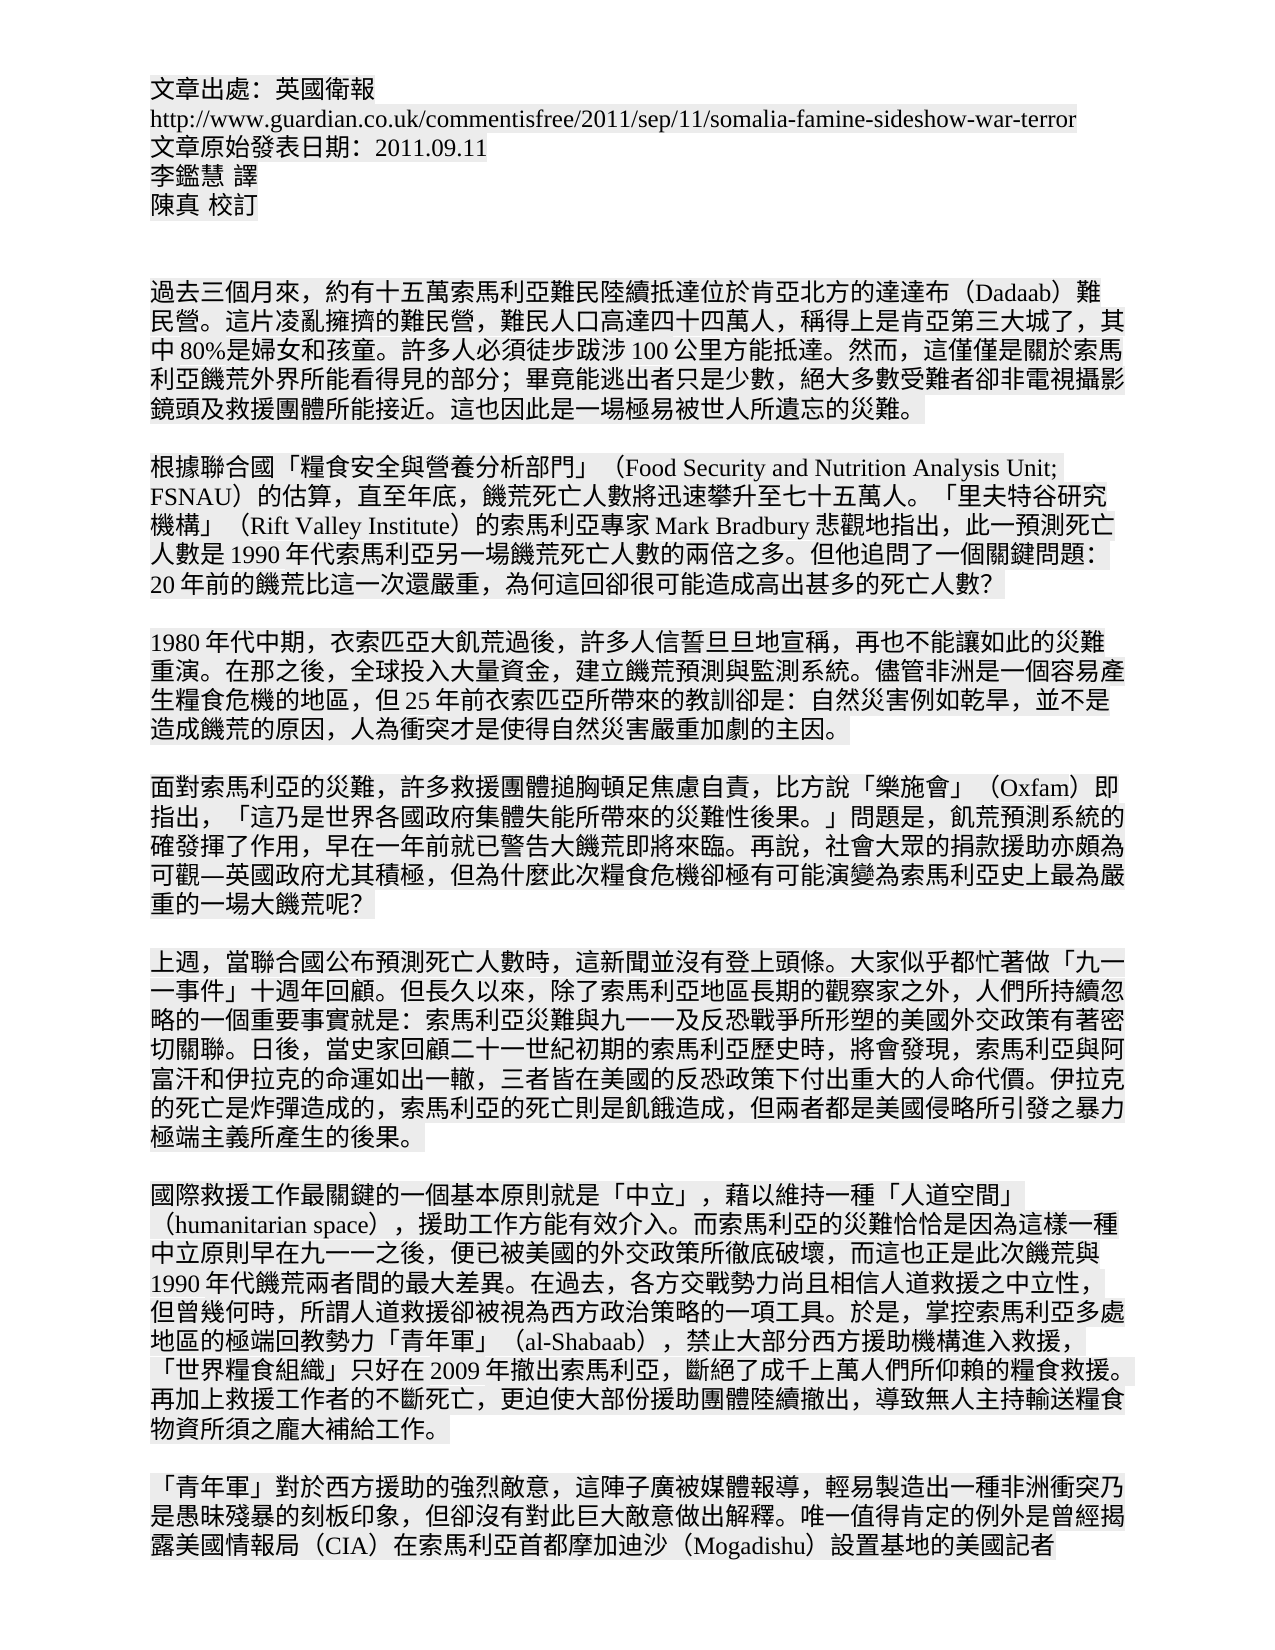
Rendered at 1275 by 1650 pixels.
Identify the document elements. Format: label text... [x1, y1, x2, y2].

text 幾天前就已修改完畢,貼出如下,學姐也會把它貼在首頁. 本想寫給蘋果的文章終究沒有動筆,因為如果你知道 "10000",有時你實在很難做到只寫出適合給溫良恭儉讓的社會大眾所閱讀的 "1". 正如同我深知那個愛台灣的黨的10000,要我溫吞吞故做溫和理性狀地只寫其 1,x它x的我還真是寫不出來. 陳真 ======== 索馬利亞—反恐戰爭中一場代價慘重的餘興演出 Somalia was a sideshow in the war on terror – and is paying a colossal price 作者：Madeleine Bunting 文章出處：英國衛報 http://www.guardian.co.uk/commentisfree/2011/sep/11/somalia-famine-sideshow-war-terror 文章原始發表日期：2011.09.11 李鑑慧 譯 陳真 校訂 過去三個月來，約有十五萬索馬利亞難民陸續抵達位於肯亞北方的達達布（Dadaab）難民營。這片凌亂擁擠的難民營，難民人口高達四十四萬人，稱得上是肯亞第三大城了，其中80%是婦女和孩童。許多人必須徒步跋涉100公里方能抵達。然而，這僅僅是關於索馬利亞饑荒外界所能看得見的部分；畢竟能逃出者只是少數，絕大多數受難者卻非電視攝影鏡頭及救援團體所能接近。這也因此是一場極易被世人所遺忘的災難。 根據聯合國「糧食安全與營養分析部門」（Food Security and Nutrition Analysis Unit; FSNAU）的估算，直至年底，饑荒死亡人數將迅速攀升至七十五萬人。「里夫特谷研究機構」（Rift Valley Institute）的索馬利亞專家Mark Bradbury悲觀地指出，此一預測死亡人數是1990年代索馬利亞另一場饑荒死亡人數的兩倍之多。但他追問了一個關鍵問題：20年前的饑荒比這一次還嚴重，為何這回卻很可能造成高出甚多的死亡人數？ 1980年代中期，衣索匹亞大飢荒過後，許多人信誓旦旦地宣稱，再也不能讓如此的災難重演。在那之後，全球投入大量資金，建立饑荒預測與監測系統。儘管非洲是一個容易產生糧食危機的地區，但25年前衣索匹亞所帶來的教訓卻是：自然災害例如乾旱，並不是造成饑荒的原因，人為衝突才是使得自然災害嚴重加劇的主因。 面對索馬利亞的災難，許多救援團體搥胸頓足焦慮自責，比方說「樂施會」（Oxfam）即指出，「這乃是世界各國政府集體失能所帶來的災難性後果。」問題是，飢荒預測系統的確發揮了作用，早在一年前就已警告大饑荒即將來臨。再說，社會大眾的捐款援助亦頗為可觀—英國政府尤其積極，但為什麼此次糧食危機卻極有可能演變為索馬利亞史上最為嚴重的一場大饑荒呢？ 上週，當聯合國公布預測死亡人數時，這新聞並沒有登上頭條。大家似乎都忙著做「九一一事件」十週年回顧。但長久以來，除了索馬利亞地區長期的觀察家之外，人們所持續忽略的一個重要事實就是：索馬利亞災難與九一一及反恐戰爭所形塑的美國外交政策有著密切關聯。日後，當史家回顧二十一世紀初期的索馬利亞歷史時，將會發現，索馬利亞與阿富汗和伊拉克的命運如出一轍，三者皆在美國的反恐政策下付出重大的人命代價。伊拉克的死亡是炸彈造成的，索馬利亞的死亡則是飢餓造成，但兩者都是美國侵略所引發之暴力極端主義所產生的後果。 國際救援工作最關鍵的一個基本原則就是「中立」，藉以維持一種「人道空間」（humanitarian space），援助工作方能有效介入。而索馬利亞的災難恰恰是因為這樣一種中立原則早在九一一之後，便已被美國的外交政策所徹底破壞，而這也正是此次饑荒與1990年代饑荒兩者間的最大差異。在過去，各方交戰勢力尚且相信人道救援之中立性，但曾幾何時，所謂人道救援卻被視為西方政治策略的一項工具。於是，掌控索馬利亞多處地區的極端回教勢力「青年軍」（al-Shabaab），禁止大部分西方援助機構進入救援，「世界糧食組織」只好在2009年撤出索馬利亞，斷絕了成千上萬人們所仰賴的糧食救援。再加上救援工作者的不斷死亡，更迫使大部份援助團體陸續撤出，導致無人主持輸送糧食物資所須之龐大補給工作。 「青年軍」對於西方援助的強烈敵意，這陣子廣被媒體報導，輕易製造出一種非洲衝突乃是愚昧殘暴的刻板印象，但卻沒有對此巨大敵意做出解釋。唯一值得肯定的例外是曾經揭露美國情報局（CIA）在索馬利亞首都摩加迪沙（Mogadishu）設置基地的美國記者Jeremy Scahill。（譯註：此一CIA基地乃是美國於2011年，為了拓展索馬利亞反恐任務而設立，負責訓練索馬利亞當地反恐情治人員和戰鬥人員。詳情請見作者所提供之文章連結。）Scahill 的報導，追溯了「青年軍」對於救援組織的敵意乃是如何根植於美國過去十年來對於索馬利亞的卑劣政治操弄。索馬利亞向來乃是美國反恐戰爭中的「餘興演出」（sideshow）—我刻意選擇了這樣一個字眼，各位不妨想想高棉的處境以及她在越戰時所受到的美國轟炸，或可理解。 （譯註：美國於越戰時因擔憂越南鄰邦高棉支持越共勢力，於是首先扶植一親美高棉政權上台，卻引發高棉內戰，促成反美共產勢力「赤柬」（Khmer Rouge）的興起。為了打擊此一共產勢力，美國轉而對高棉進行大規模轟炸，百萬生靈塗炭。） 反恐之始，索馬利亞這個不幸的小配角就被捲入一場更為龐大的全球反恐戲碼。原因是，當地只不過與基地組織有關的一小撮人，卻激起美國的焦慮，擔憂索馬利亞將成為阿富汗基地組織成員逃難的避風港。於是，就在九一一發生不久後，美國迅即凍結索馬利亞經濟最大的支撐來源與匯款機構al-Barakat的資產，使得許多人因此失去財富。另一方面，美國的反恐策略刻意將那些或有可能落入與恐怖組織有所連結的人手中的機構組織都給予污名化，這使得外來人道援助機構在與「青年軍」進行協商時更加困難重重。（譯註：作者提供之新聞連結報導了美國對「青年軍」之經濟制裁和禁運如何迫使「世界糧食計畫」於2009年必須停止對十萬索馬利亞饑童之援助。） 當美軍—及來自世界各國的隨隊新聞記者—侵略阿富汗及伊拉克並吸引了舉世目光的同時，美國位於吉布提（Djibouti）基地的秘密行動也在原已十分混亂的索馬利亞同步展開。在這過程中，地方軍閥及索馬利亞地方政府皆刻意誇大並充分利用美國對於基地組織之恐懼來遂行己利。在索馬利亞，美國的作法不外就是暗殺、威嚇或用無人飛機轟炸那些她視為敵人的勢力，同時在另一方面資助那些她視為同盟並可替她從事代理戰爭者。在令人眼花撩亂的複雜局勢變遷下，敵人很快就可以變成盟友，而盟友卻也隨時可能又成為敵人。索馬利亞現任由西方扶植上台的總統，就曾是美國所認定的敵人；2006年，美國支持衣索匹亞對於索馬利亞的侵略時，就曾一度驅逐其勢力。 「青年軍」之興起與美國在索馬利亞的錯誤政策有極大關聯。2006年，在歐盟的支持下，美國支持衣索匹亞侵略佔領索馬利亞，並對之進行空中轟炸，消滅了相對溫和、並且是在過去二十多年來唯一能帶給索馬利亞社會穩定的回教政權「伊斯蘭法庭聯盟」（Islamic Courts Union）。衣索匹亞與索馬利亞之間的宿怨，讓「青年軍」有機會得以利用國內蔓延的民族憤怒情緒來奪取權力。 Scahill嚴厲批評道：「過去十年來，美國的災難性政策，終究反而強化了那些她原本所欲擊潰的威脅。」更可悲的是，他指出，歐巴馬非但沒有中止所謂反恐戰爭，反倒變本加厲，不但授權進行各項符合美國利益的暴力行動，並「正常化」這些作為，即便其後果總是讓索馬利亞陷入更加劇烈的政治動盪亦在所不惜。 然而，大多數援助機構並不想和政治有更多牽扯，也因此，類似「樂施會」等機構寧可強調這是一場六十年來最為嚴重的旱災，也不願將矛頭指向美國或英國政府。「樂施會」在「非洲之角」（Horn of Africa）的活動（譯註：非洲東方突出之角，主要為索馬利亞版圖），實際上便是接受了英國政府大筆的贊助。只有「無國界醫生」組織（Médecins Sans Frontières）敢於公開批判美國政策，指其促使「青年軍」認為人道救援只是西方的一項政治工具，而實情的確也是如此，人道援助工作在阿富汗及伊拉克正是如此被政治操弄利用。 戰爭中的餘興演出，望文生義自然不是執政者或媒體所關注的焦點。這種忽略，使得政策更加反覆無常，而且通常是未經深思熟慮的當下反應。美國的外交政策不但往往適得其反，而且也非常不負責任，其結果卻是，餘興節目反而比戰爭主秀還更殘酷，而這場悲劇卻屬於索馬利亞人民，正如同高棉當年落入「赤柬」手中並為之付出慘重代價。 Rift Valley Institute http://www.riftvalley.net/ 七十五萬 http://www.bbc.co.uk/news/world-africa-14785304 樂施會 http://www.oxfam.org/ 青年軍 http://www.guardian.co.uk/world/2011/aug/16/q-a-somalia-al-shabaab Al-Barakat http://en.wikipedia.org/wiki/Al-Barakat 與「青年軍」進行協商 http://news.bbc.co.uk/2/hi/africa/8259791.stm Islamic Courts Union http://en.wikipedia.org/wiki/Islamic_Courts_Union 更劇烈之政治動盪 http://www.thenation.com/article/163210/blowback-somalia Médecins Sans Frontières http://www.msf.org.uk/Somalia_a_reality_check_20110905.news [150, 75, 1125, 1560]
